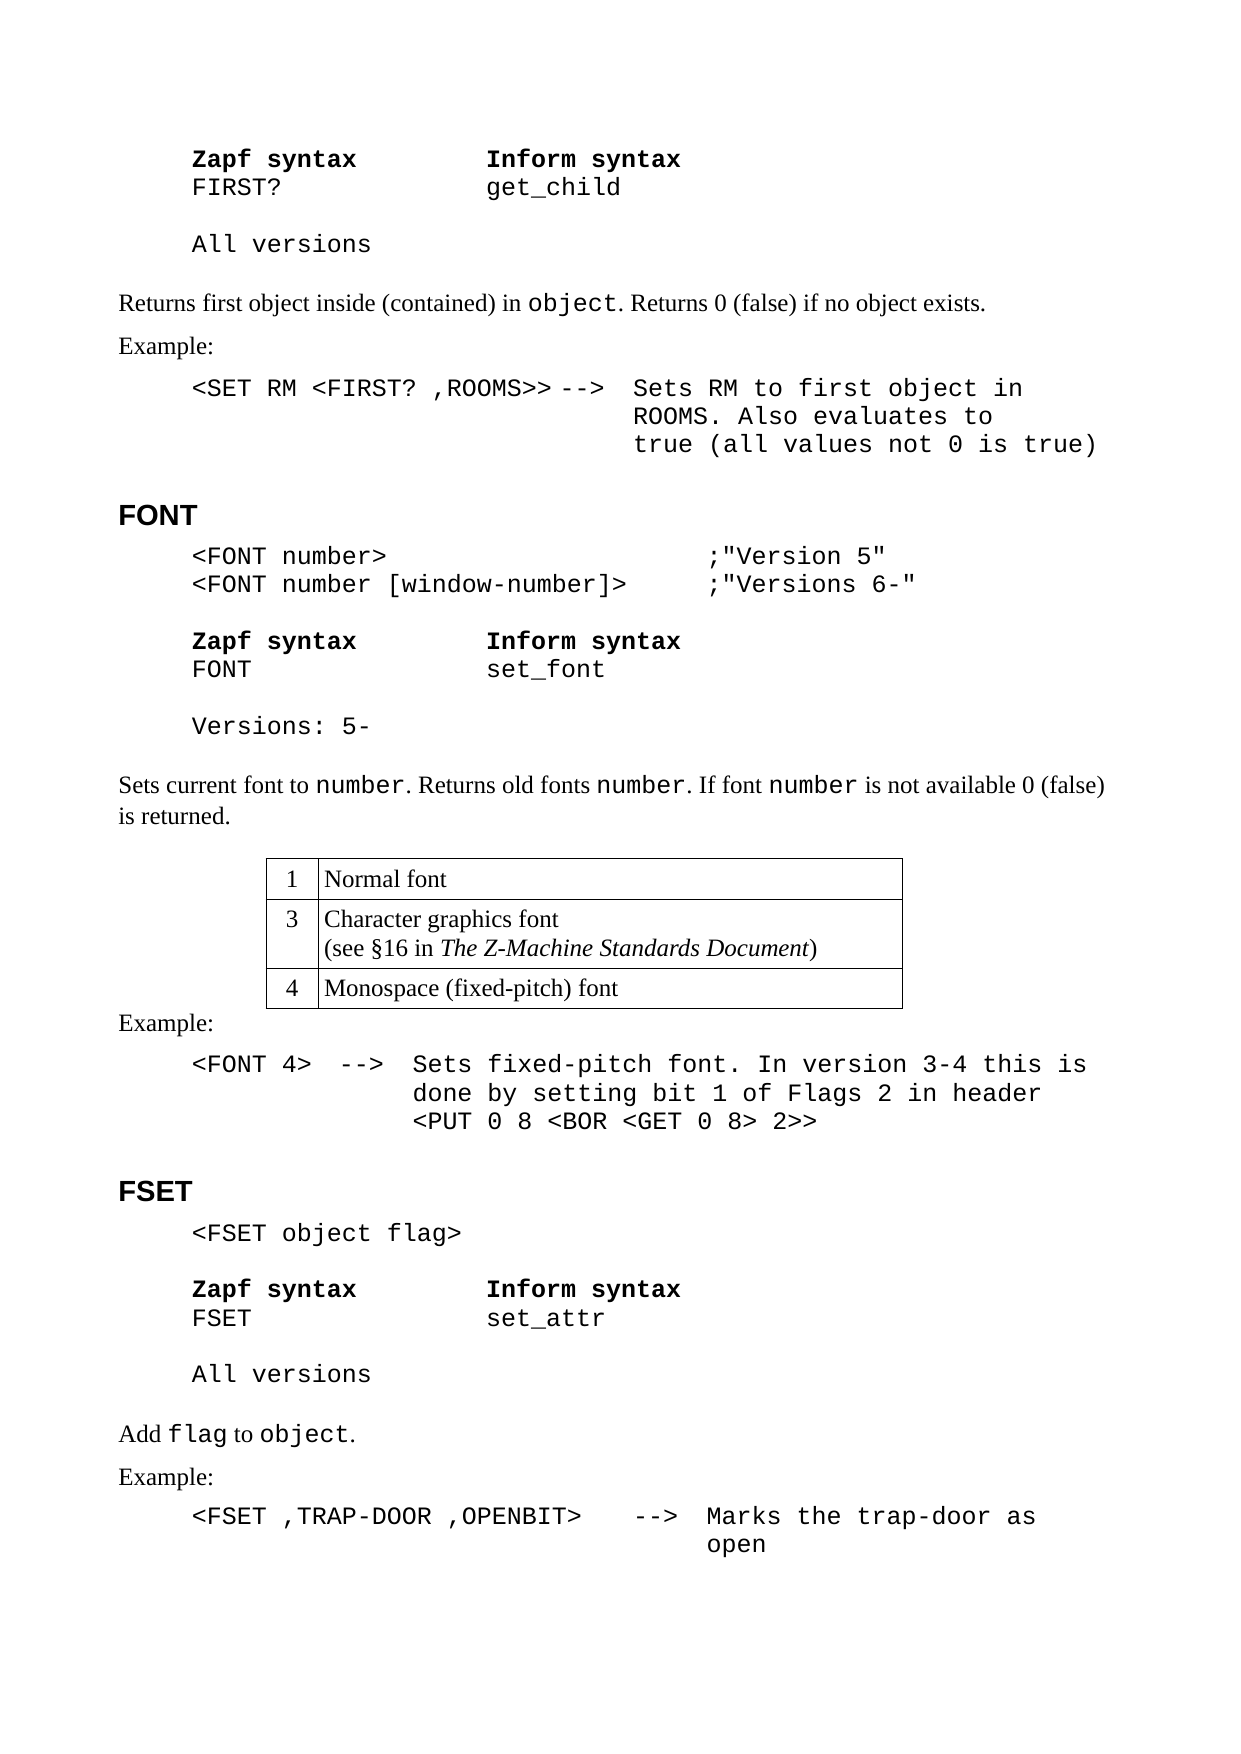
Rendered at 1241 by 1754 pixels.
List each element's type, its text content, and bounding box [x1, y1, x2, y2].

text Add flag to object. [118, 1419, 1122, 1449]
table_cell Character graphics font (see §16 in The Z-Machine Standards Document) [319, 900, 902, 968]
text Example: [118, 1008, 1122, 1037]
text <FONT 4> --> Sets fixed-pitch font. In version 3-4 this is done by setting bit 1 of Flags 2 in header <PUT 0 8 <BOR <GET 0 8> 2>> [118, 1049, 1122, 1137]
table_header 1 [267, 859, 318, 899]
text Versions: 5- [192, 714, 1122, 742]
table_cell 4 [267, 969, 318, 1008]
text Example: [118, 1462, 1122, 1491]
text Zapf syntax Inform syntax [192, 146, 1122, 175]
text <FSET ,TRAP-DOOR ,OPENBIT> --> Marks the trap-door as open [192, 1503, 1122, 1560]
subtitle FSET [118, 1174, 1122, 1208]
text <FSET object flag> [192, 1220, 1122, 1249]
text FSET set_attr [192, 1305, 1122, 1334]
text <FONT number> ;"Version 5" <FONT number [window-number]> ;"Versions 6-" [192, 544, 1122, 600]
table_cell Monospace (fixed-pitch) font [319, 969, 902, 1008]
text All versions [192, 1362, 1122, 1390]
text Sets current font to number. Returns old fonts number. If font number is not available 0 (false) is returned. [118, 770, 1122, 830]
text Returns first object inside (contained) in object. Returns 0 (false) if no object exists. [118, 288, 1122, 319]
text FIRST? get_child [192, 175, 1122, 203]
text All versions [192, 231, 1122, 260]
table_header Normal font [319, 859, 902, 899]
text Example: [118, 331, 1122, 360]
table_cell 3 [267, 900, 318, 968]
text Zapf syntax Inform syntax [192, 629, 1122, 657]
text FONT set_font [192, 657, 1122, 685]
subtitle FONT [118, 498, 1122, 531]
text <SET RM <FIRST? ,ROOMS>> --> Sets RM to first object in ROOMS. Also evaluates to true (all values not 0 is true) [118, 373, 1122, 460]
text Zapf syntax Inform syntax [192, 1277, 1122, 1305]
